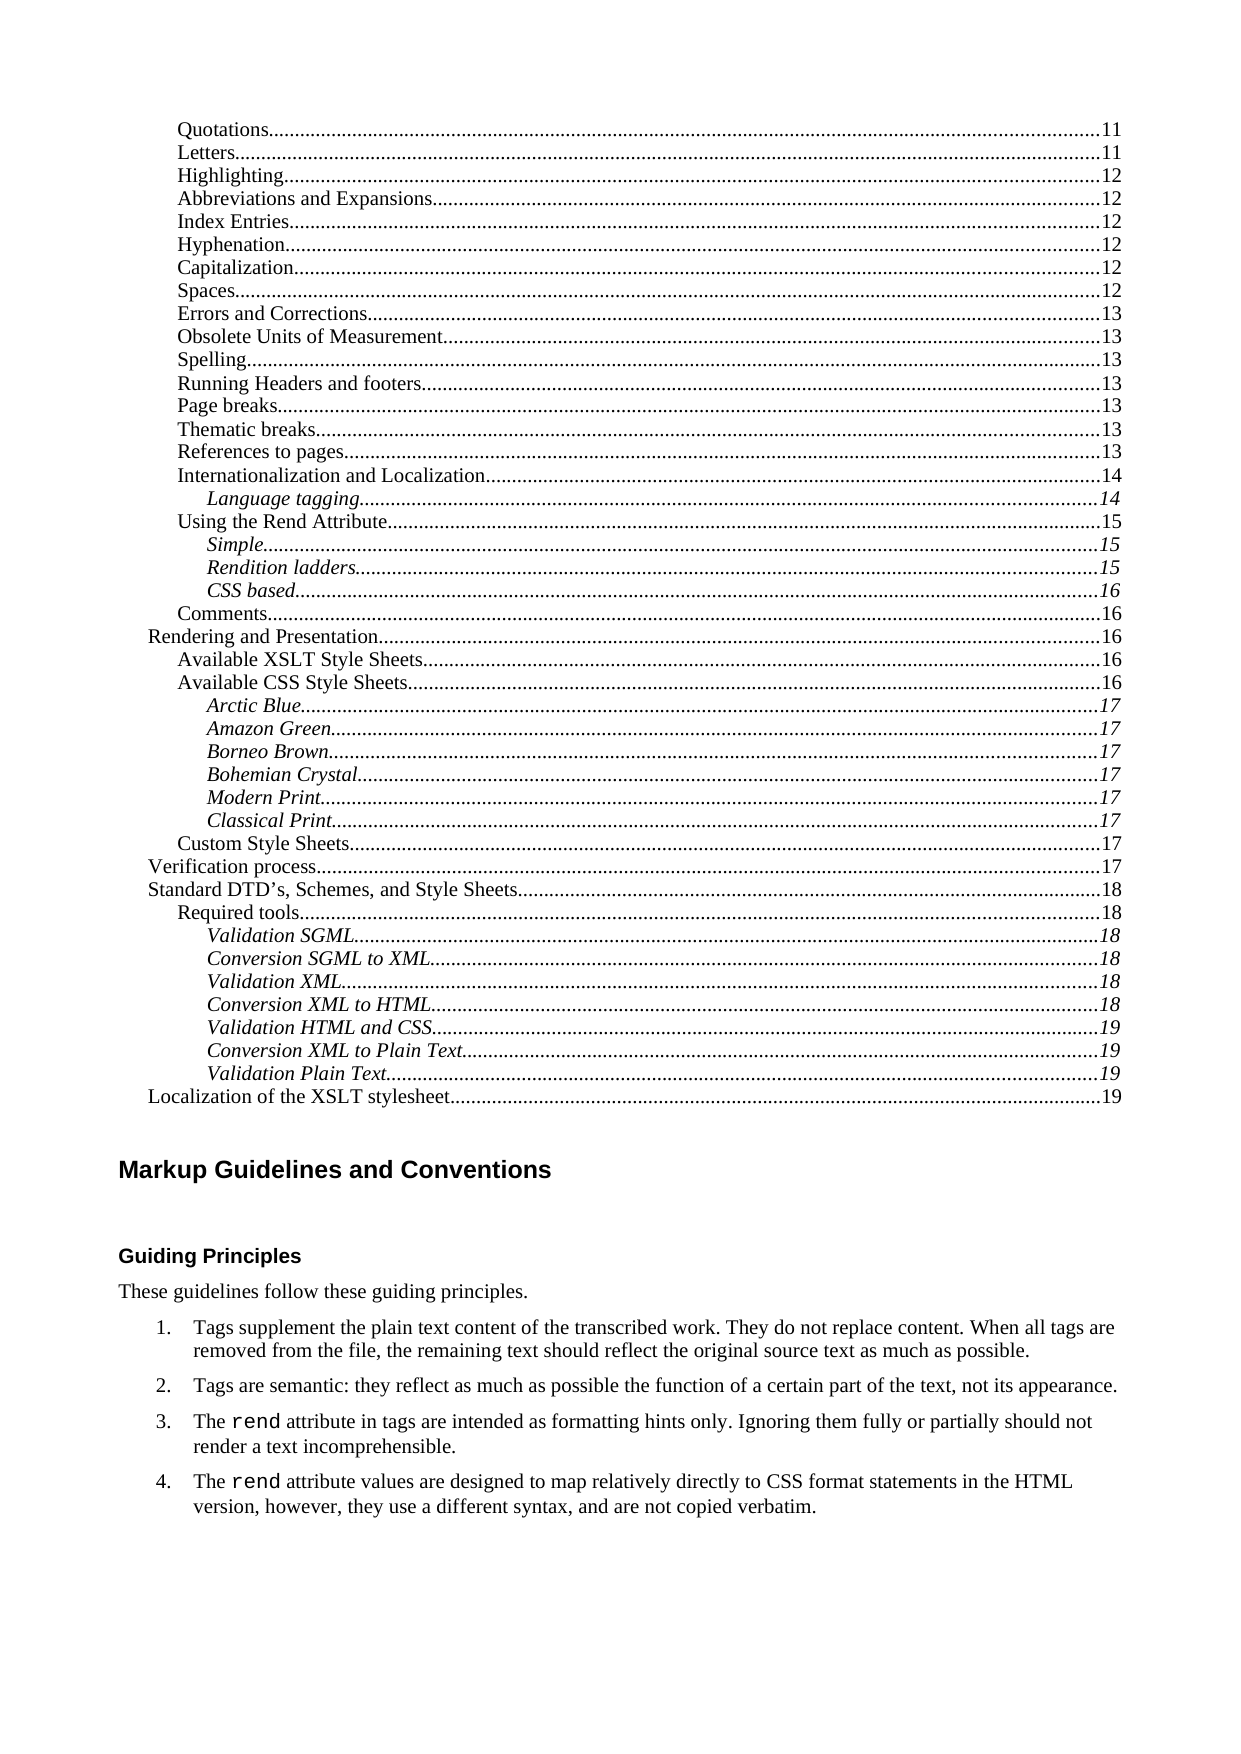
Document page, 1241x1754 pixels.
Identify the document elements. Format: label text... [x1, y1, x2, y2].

list Tags supplement the plain text content of the transcribed work. They do not replace content. When all tags are removed from the file, the remaining text should reflect the original source text as much as possible. [156, 1316, 1122, 1362]
text Available CSS Style Sheets 16 [177, 671, 1122, 694]
text Obsolete Units of Measurement 13 [177, 325, 1122, 348]
list The rend attribute in tags are intended as formatting hints only. Ignoring them fully or partially should not render a text incomprehensible. [156, 1410, 1122, 1458]
text Capitalization 12 [177, 256, 1122, 279]
text Modern Print 17 [207, 786, 1122, 809]
text Rendering and Presentation 16 [148, 624, 1122, 648]
text Borneo Brown 17 [207, 740, 1122, 763]
text Page breaks 13 [177, 394, 1122, 417]
list The rend attribute values are designed to map relatively directly to CSS format statements in the HTML version, however, they use a different syntax, and are not copied verbatim. [156, 1470, 1122, 1518]
list Tags are semantic: they reflect as much as possible the function of a certain part of the text, not its appearance. [156, 1374, 1122, 1397]
text Classical Print 17 [207, 809, 1122, 832]
text Amazon Green 17 [207, 717, 1122, 740]
text Spaces 12 [177, 279, 1122, 302]
text Arctic Blue 17 [207, 694, 1122, 717]
text Using the Rend Attribute 15 [177, 509, 1122, 532]
text Spelling 13 [177, 348, 1122, 371]
text Quotations 11 [177, 118, 1122, 141]
text These guidelines follow these guiding principles. [118, 1280, 1122, 1303]
text CSS based 16 [207, 578, 1122, 602]
text Validation SGML 18 [207, 924, 1122, 947]
text Validation Plain Text 19 [207, 1062, 1122, 1085]
text Thematic breaks 13 [177, 417, 1122, 440]
text Validation XML 18 [207, 970, 1122, 993]
text Highlighting 12 [177, 164, 1122, 187]
text Running Headers and footers 13 [177, 371, 1122, 394]
text Comments 16 [177, 602, 1122, 624]
text Custom Style Sheets 17 [177, 832, 1122, 855]
text Required tools 18 [177, 901, 1122, 924]
text Verification process 17 [148, 855, 1122, 878]
text Abbreviations and Expansions 12 [177, 187, 1122, 210]
text Errors and Corrections 13 [177, 302, 1122, 325]
text Validation HTML and CSS 19 [207, 1016, 1122, 1039]
subtitle Guiding Principles [118, 1244, 1122, 1268]
text Localization of the XSLT stylesheet 19 [148, 1085, 1122, 1108]
text Conversion SGML to XML 18 [207, 947, 1122, 970]
text Simple 15 [207, 532, 1122, 556]
text Internationalization and Localization 14 [177, 463, 1122, 486]
text Conversion XML to Plain Text 19 [207, 1039, 1122, 1062]
text Conversion XML to HTML 18 [207, 993, 1122, 1016]
text Language tagging 14 [207, 486, 1122, 509]
text References to pages 13 [177, 440, 1122, 463]
text Standard DTD’s, Schemes, and Style Sheets 18 [148, 878, 1122, 901]
text Letters 11 [177, 141, 1122, 164]
text Available XSLT Style Sheets 16 [177, 648, 1122, 671]
text Hyphenation 12 [177, 233, 1122, 256]
subtitle Markup Guidelines and Conventions [118, 1156, 1122, 1184]
text Index Entries 12 [177, 210, 1122, 233]
text Bohemian Crystal 17 [207, 763, 1122, 786]
text Rendition ladders 15 [207, 556, 1122, 578]
